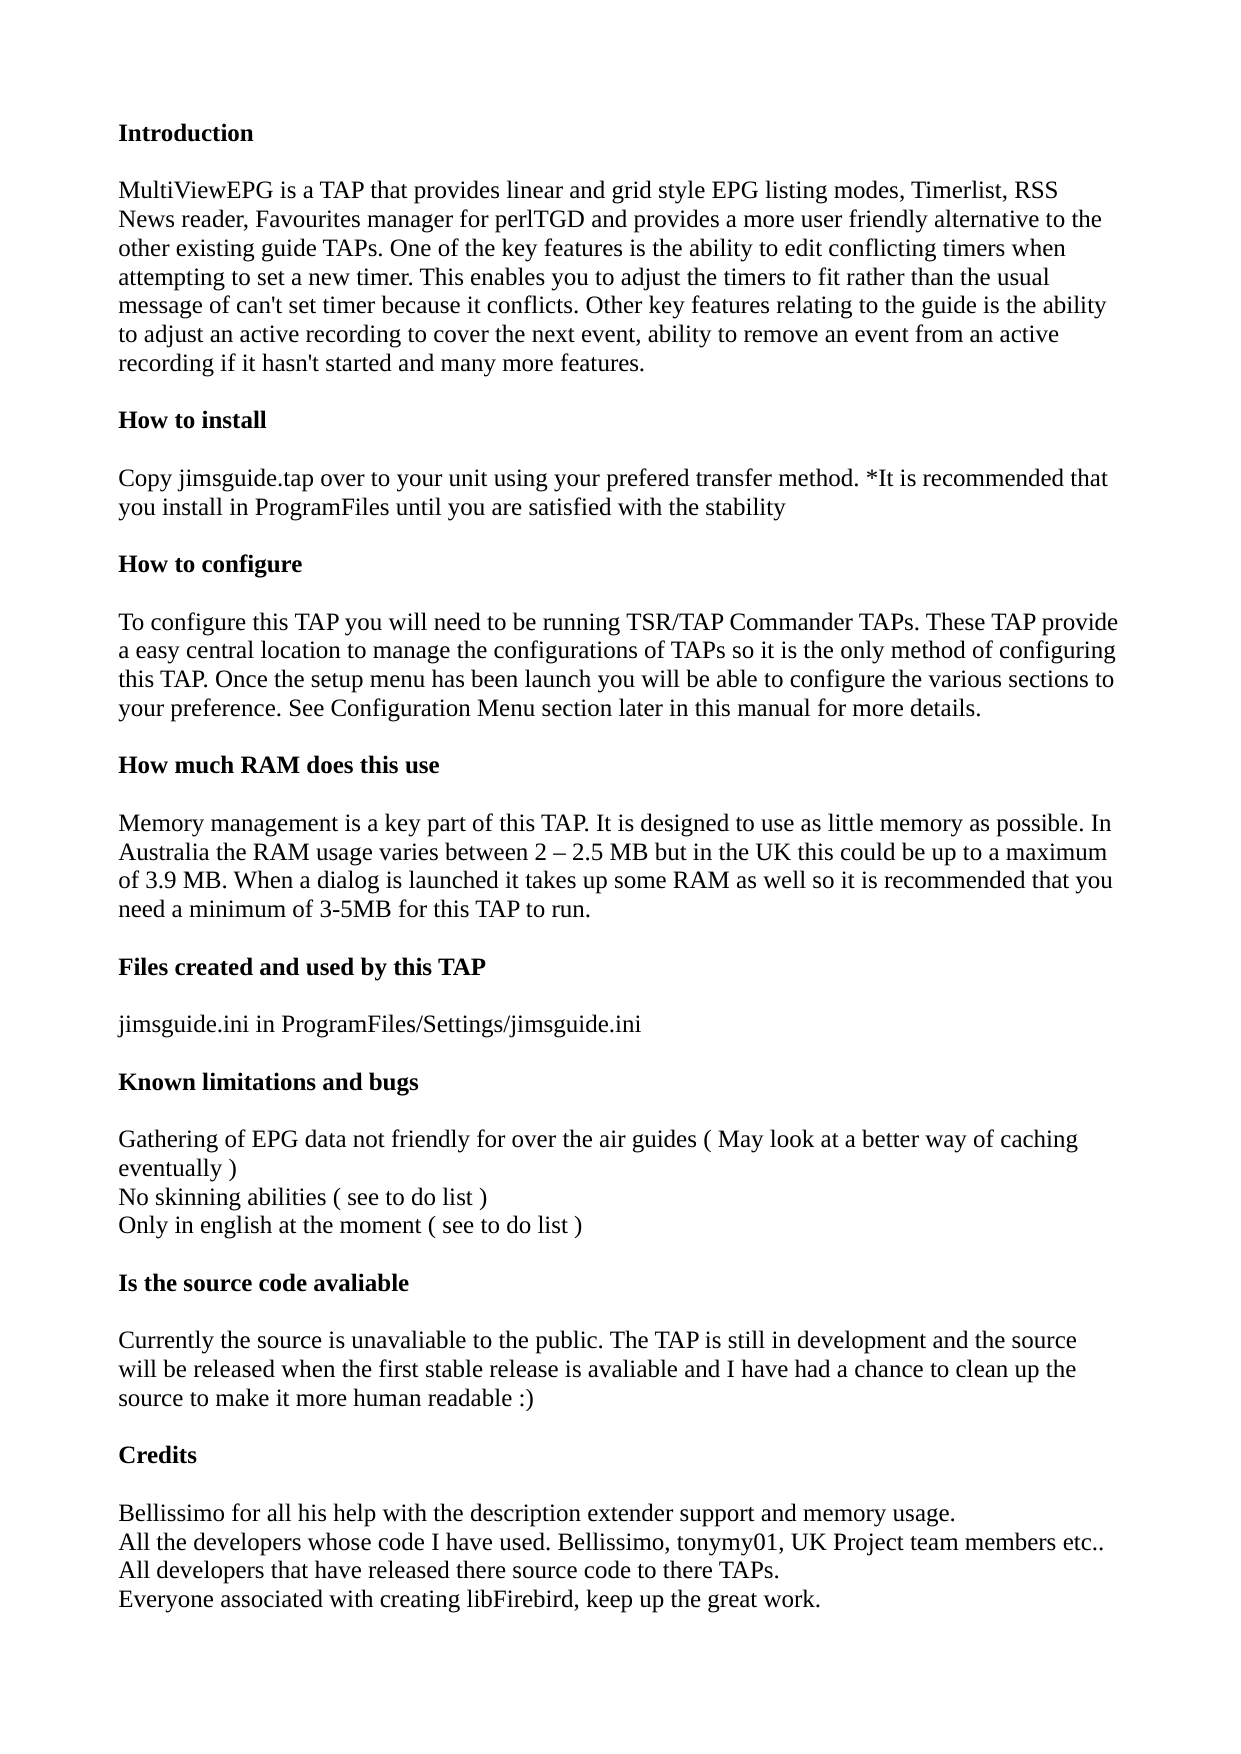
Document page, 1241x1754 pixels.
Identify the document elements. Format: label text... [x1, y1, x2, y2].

text Memory management is a key part of this TAP. It is designed to use as little memory as possible. In Australia the RAM usage varies between 2 – 2.5 MB but in the UK this could be up to a maximum of 3.9 MB. When a dialog is launched it takes up some RAM as well so it is recommended that you need a minimum of 3-5MB for this TAP to run. [118, 808, 1122, 923]
text Bellissimo for all his help with the description extender support and memory usage. [118, 1498, 1122, 1527]
text Currently the source is unavaliable to the public. The TAP is still in development and the source will be released when the first stable release is avaliable and I have had a chance to clean up the source to make it more human readable :) [118, 1326, 1122, 1412]
text How to configure [118, 549, 1122, 578]
text How much RAM does this use [118, 751, 1122, 779]
text MultiViewEPG is a TAP that provides linear and grid style EPG listing modes, Timerlist, RSS News reader, Favourites manager for perlTGD and provides a more user friendly alternative to the other existing guide TAPs. One of the key features is the ability to edit conflicting timers when attempting to set a new timer. This enables you to adjust the timers to fit rather than the usual message of can't set timer because it conflicts. Other key features relating to the guide is the ability to adjust an active recording to cover the next event, ability to remove an event from an active recording if it hasn't started and many more features. [118, 176, 1122, 377]
text To configure this TAP you will need to be running TSR/TAP Commander TAPs. These TAP provide a easy central location to manage the configurations of TAPs so it is the only method of configuring this TAP. Once the setup menu has been launch you will be able to configure the various sections to your preference. See Configuration Menu section later in this manual for more details. [118, 607, 1122, 722]
text Introduction [118, 118, 1122, 147]
text Gathering of EPG data not friendly for over the air guides ( May look at a better way of caching eventually ) [118, 1124, 1122, 1182]
text Everyone associated with creating libFirebird, keep up the great work. [118, 1584, 1122, 1613]
text All developers that have released there source code to there TAPs. [118, 1556, 1122, 1584]
text jimsguide.ini in ProgramFiles/Settings/jimsguide.ini [118, 1009, 1122, 1038]
text Known limitations and bugs [118, 1067, 1122, 1096]
text Credits [118, 1441, 1122, 1469]
text Is the source code avaliable [118, 1268, 1122, 1297]
text Copy jimsguide.tap over to your unit using your prefered transfer method. *It is recommended that you install in ProgramFiles until you are satisfied with the stability [118, 463, 1122, 521]
text How to install [118, 406, 1122, 434]
text All the developers whose code I have used. Bellissimo, tonymy01, UK Project team members etc.. [118, 1527, 1122, 1556]
text No skinning abilities ( see to do list ) [118, 1182, 1122, 1211]
text Only in english at the moment ( see to do list ) [118, 1211, 1122, 1239]
text Files created and used by this TAP [118, 952, 1122, 981]
